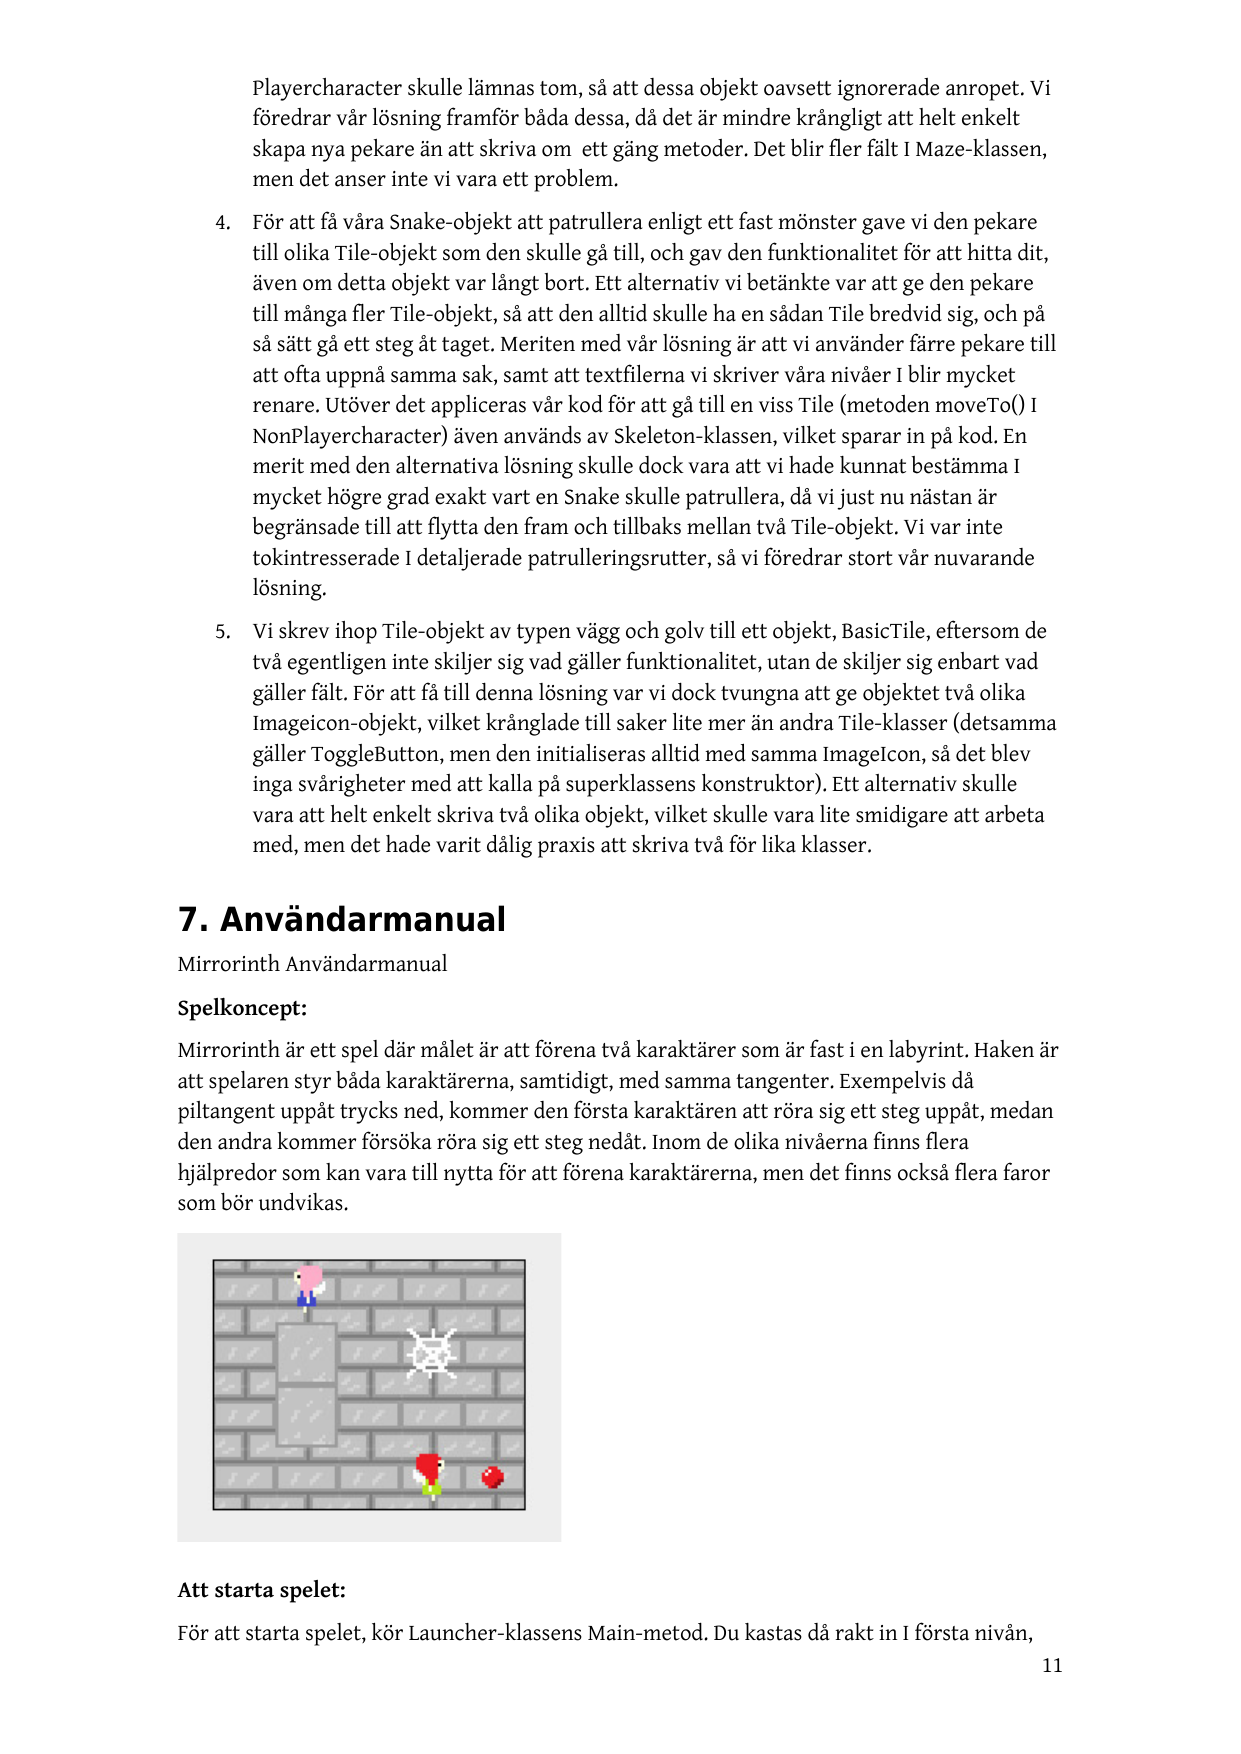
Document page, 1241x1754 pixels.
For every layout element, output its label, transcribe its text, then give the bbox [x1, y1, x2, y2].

subtitle 7. Användarmanual [177, 901, 1063, 939]
picture [177, 1233, 562, 1542]
list Playercharacter skulle lämnas tom, så att dessa objekt oavsett ignorerade anropet. Vi föredrar vår lösning framför båda dessa, då det är mindre krångligt att helt enkelt skapa nya pekare än att skriva om ett gäng metoder. Det blir fler fält I Maze-klassen, men det anser inte vi vara ett problem. [215, 75, 1063, 193]
list För att få våra Snake-objekt att patrullera enligt ett fast mönster gave vi den pekare till olika Tile-objekt som den skulle gå till, och gav den funktionalitet för att hitta dit, även om detta objekt var långt bort. Ett alternativ vi betänkte var att ge den pekare till många fler Tile-objekt, så att den alltid skulle ha en sådan Tile bredvid sig, och på så sätt gå ett steg åt taget. Meriten med vår lösning är att vi använder färre pekare till att ofta uppnå samma sak, samt att textfilerna vi skriver våra nivåer I blir mycket renare. Utöver det appliceras vår kod för att gå till en viss Tile (metoden moveTo() I NonPlayercharacter) även används av Skeleton-klassen, vilket sparar in på kod. En merit med den alternativa lösning skulle dock vara att vi hade kunnat bestämma I mycket högre grad exakt vart en Snake skulle patrullera, då vi just nu nästan är begränsade till att flytta den fram och tillbaks mellan två Tile-objekt. Vi var inte tokintresserade I detaljerade patrulleringsrutter, så vi föredrar stort vår nuvarande lösning. [215, 209, 1063, 602]
list Vi skrev ihop Tile-objekt av typen vägg och golv till ett objekt, BasicTile, eftersom de två egentligen inte skiljer sig vad gäller funktionalitet, utan de skiljer sig enbart vad gäller fält. För att få till denna lösning var vi dock tvungna att ge objektet två olika Imageicon-objekt, vilket krånglade till saker lite mer än andra Tile-klasser (detsamma gäller ToggleButton, men den initialiseras alltid med samma ImageIcon, så det blev inga svårigheter med att kalla på superklassens konstruktor). Ett alternativ skulle vara att helt enkelt skriva två olika objekt, vilket skulle vara lite smidigare att arbeta med, men det hade varit dålig praxis att skriva två för lika klasser. [215, 619, 1063, 859]
text Mirrorinth Användarmanual [177, 952, 1063, 978]
text För att starta spelet, kör Launcher-klassens Main-metod. Du kastas då rakt in I första nivån, [177, 1621, 1063, 1647]
text Mirrorinth är ett spel där målet är att förena två karaktärer som är fast i en labyrint. Haken är att spelaren styr båda karaktärerna, samtidigt, med samma tangenter. Exempelvis då piltangent uppåt trycks ned, kommer den första karaktären att röra sig ett steg uppåt, medan den andra kommer försöka röra sig ett steg nedåt. Inom de olika nivåerna finns flera hjälpredor som kan vara till nytta för att förena karaktärerna, men det finns också flera faror som bör undvikas. [177, 1038, 1063, 1217]
text Att starta spelet: [177, 1578, 1063, 1604]
text Spelkoncept: [177, 995, 1063, 1021]
